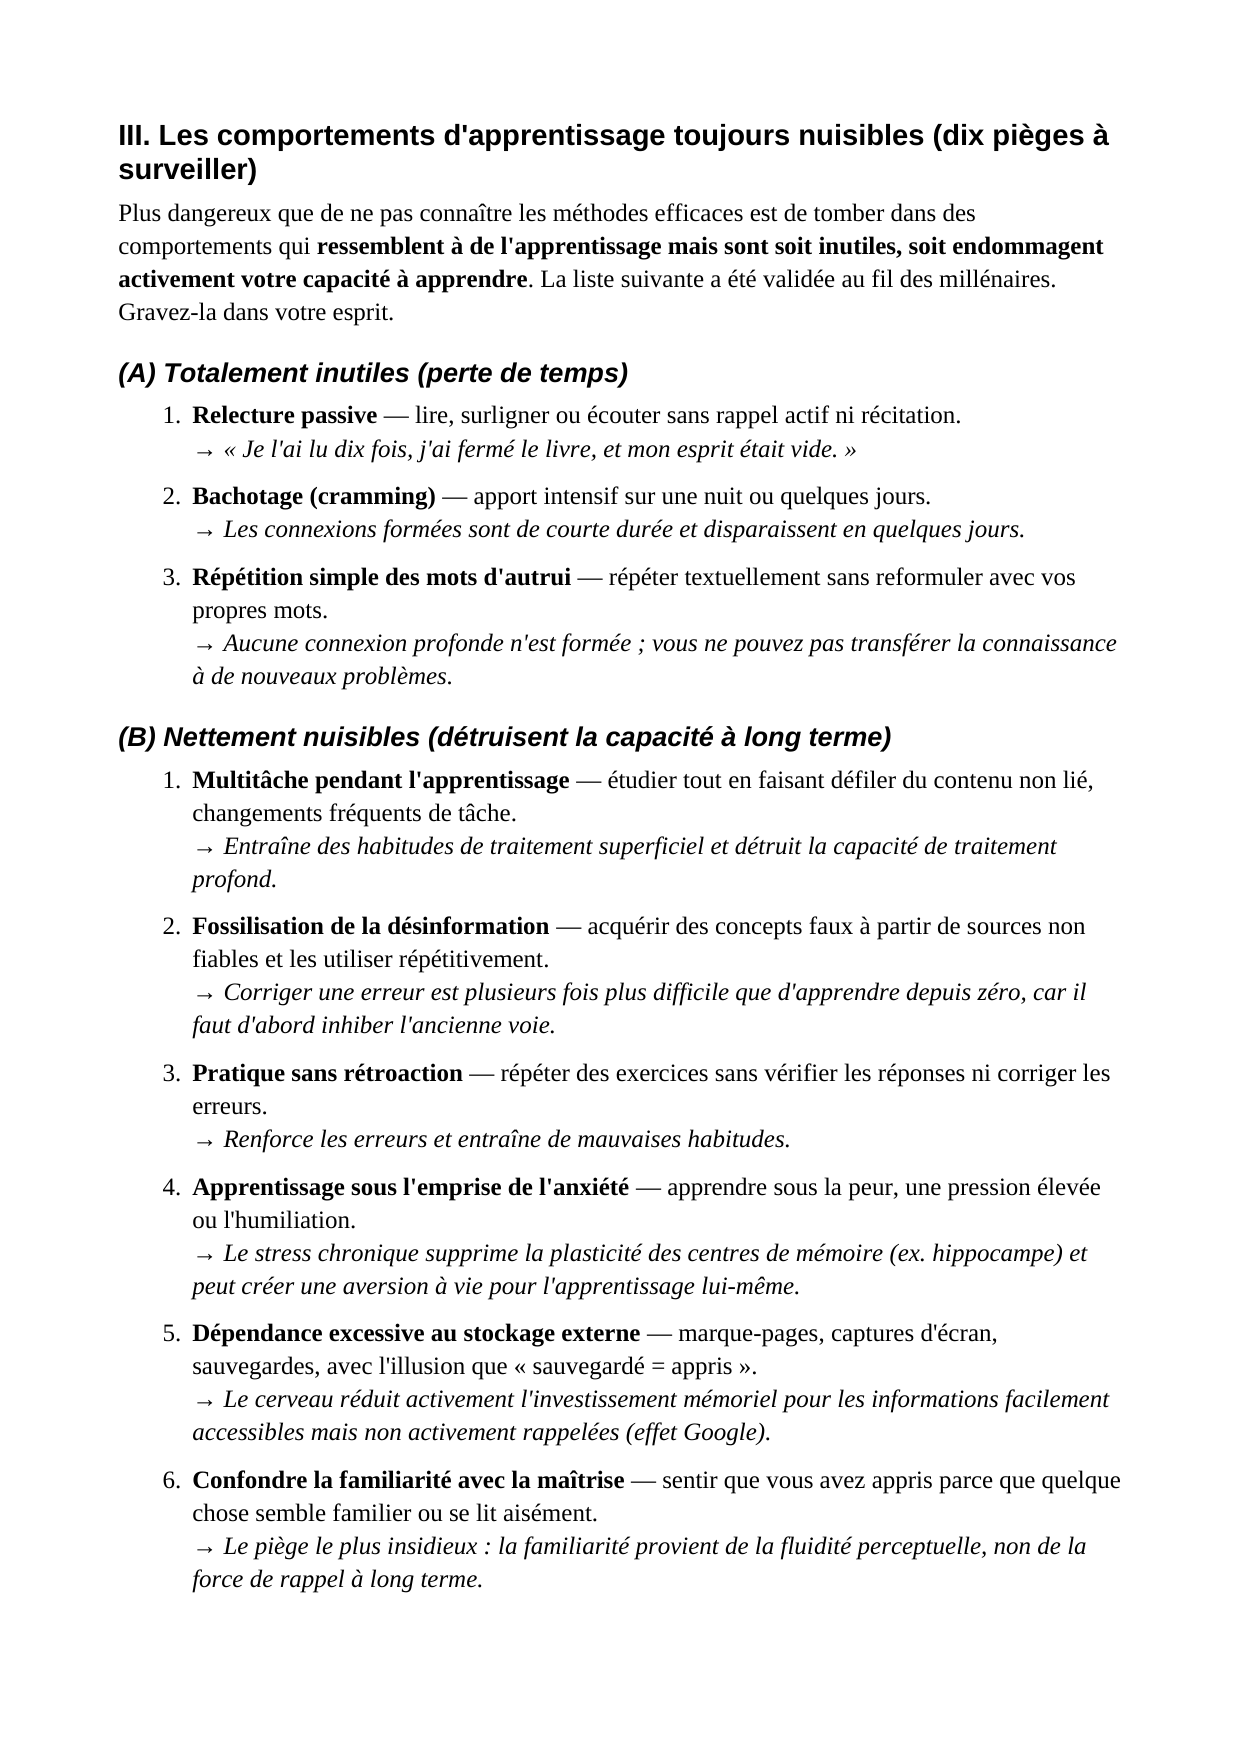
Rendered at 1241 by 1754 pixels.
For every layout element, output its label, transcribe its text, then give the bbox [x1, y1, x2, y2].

subtitle (A) Totalement inutiles (perte de temps) [118, 357, 1122, 388]
list Confondre la familiarité avec la maîtrise — sentir que vous avez appris parce que quelque chose semble familier ou se lit aisément. → Le piège le plus insidieux : la familiarité provient de la fluidité perceptuelle, non de la force de rappel à long terme. [162, 1465, 1122, 1593]
text Plus dangereux que de ne pas connaître les méthodes efficaces est de tomber dans des comportements qui ressemblent à de l'apprentissage mais sont soit inutiles, soit endommagent activement votre capacité à apprendre. La liste suivante a été validée au fil des millénaires. Gravez-la dans votre esprit. [118, 198, 1122, 326]
subtitle (B) Nettement nuisibles (détruisent la capacité à long terme) [118, 721, 1122, 752]
list Multitâche pendant l'apprentissage — étudier tout en faisant défiler du contenu non lié, changements fréquents de tâche. → Entraîne des habitudes de traitement superficiel et détruit la capacité de traitement profond. [162, 765, 1122, 893]
list Fossilisation de la désinformation — acquérir des concepts faux à partir de sources non fiables et les utiliser répétitivement. → Corriger une erreur est plusieurs fois plus difficile que d'apprendre depuis zéro, car il faut d'abord inhiber l'ancienne voie. [162, 911, 1122, 1039]
list Relecture passive — lire, surligner ou écouter sans rappel actif ni récitation. → « Je l'ai lu dix fois, j'ai fermé le livre, et mon esprit était vide. » [162, 401, 1122, 462]
list Dépendance excessive au stockage externe — marque-pages, captures d'écran, sauvegardes, avec l'illusion que « sauvegardé = appris ». → Le cerveau réduit activement l'investissement mémoriel pour les informations facilement accessibles mais non activement rappelées (effet Google). [162, 1318, 1122, 1446]
list Apprentissage sous l'emprise de l'anxiété — apprendre sous la peur, une pression élevée ou l'humiliation. → Le stress chronique supprime la plasticité des centres de mémoire (ex. hippocampe) et peut créer une aversion à vie pour l'apprentissage lui-même. [162, 1172, 1122, 1299]
list Pratique sans rétroaction — répéter des exercices sans vérifier les réponses ni corriger les erreurs. → Renforce les erreurs et entraîne de mauvaises habitudes. [162, 1058, 1122, 1153]
list Répétition simple des mots d'autrui — répéter textuellement sans reformuler avec vos propres mots. → Aucune connexion profonde n'est formée ; vous ne pouvez pas transférer la connaissance à de nouveaux problèmes. [162, 562, 1122, 690]
list Bachotage (cramming) — apport intensif sur une nuit ou quelques jours. → Les connexions formées sont de courte durée et disparaissent en quelques jours. [162, 481, 1122, 543]
subtitle III. Les comportements d'apprentissage toujours nuisibles (dix pièges à surveiller) [118, 118, 1122, 185]
